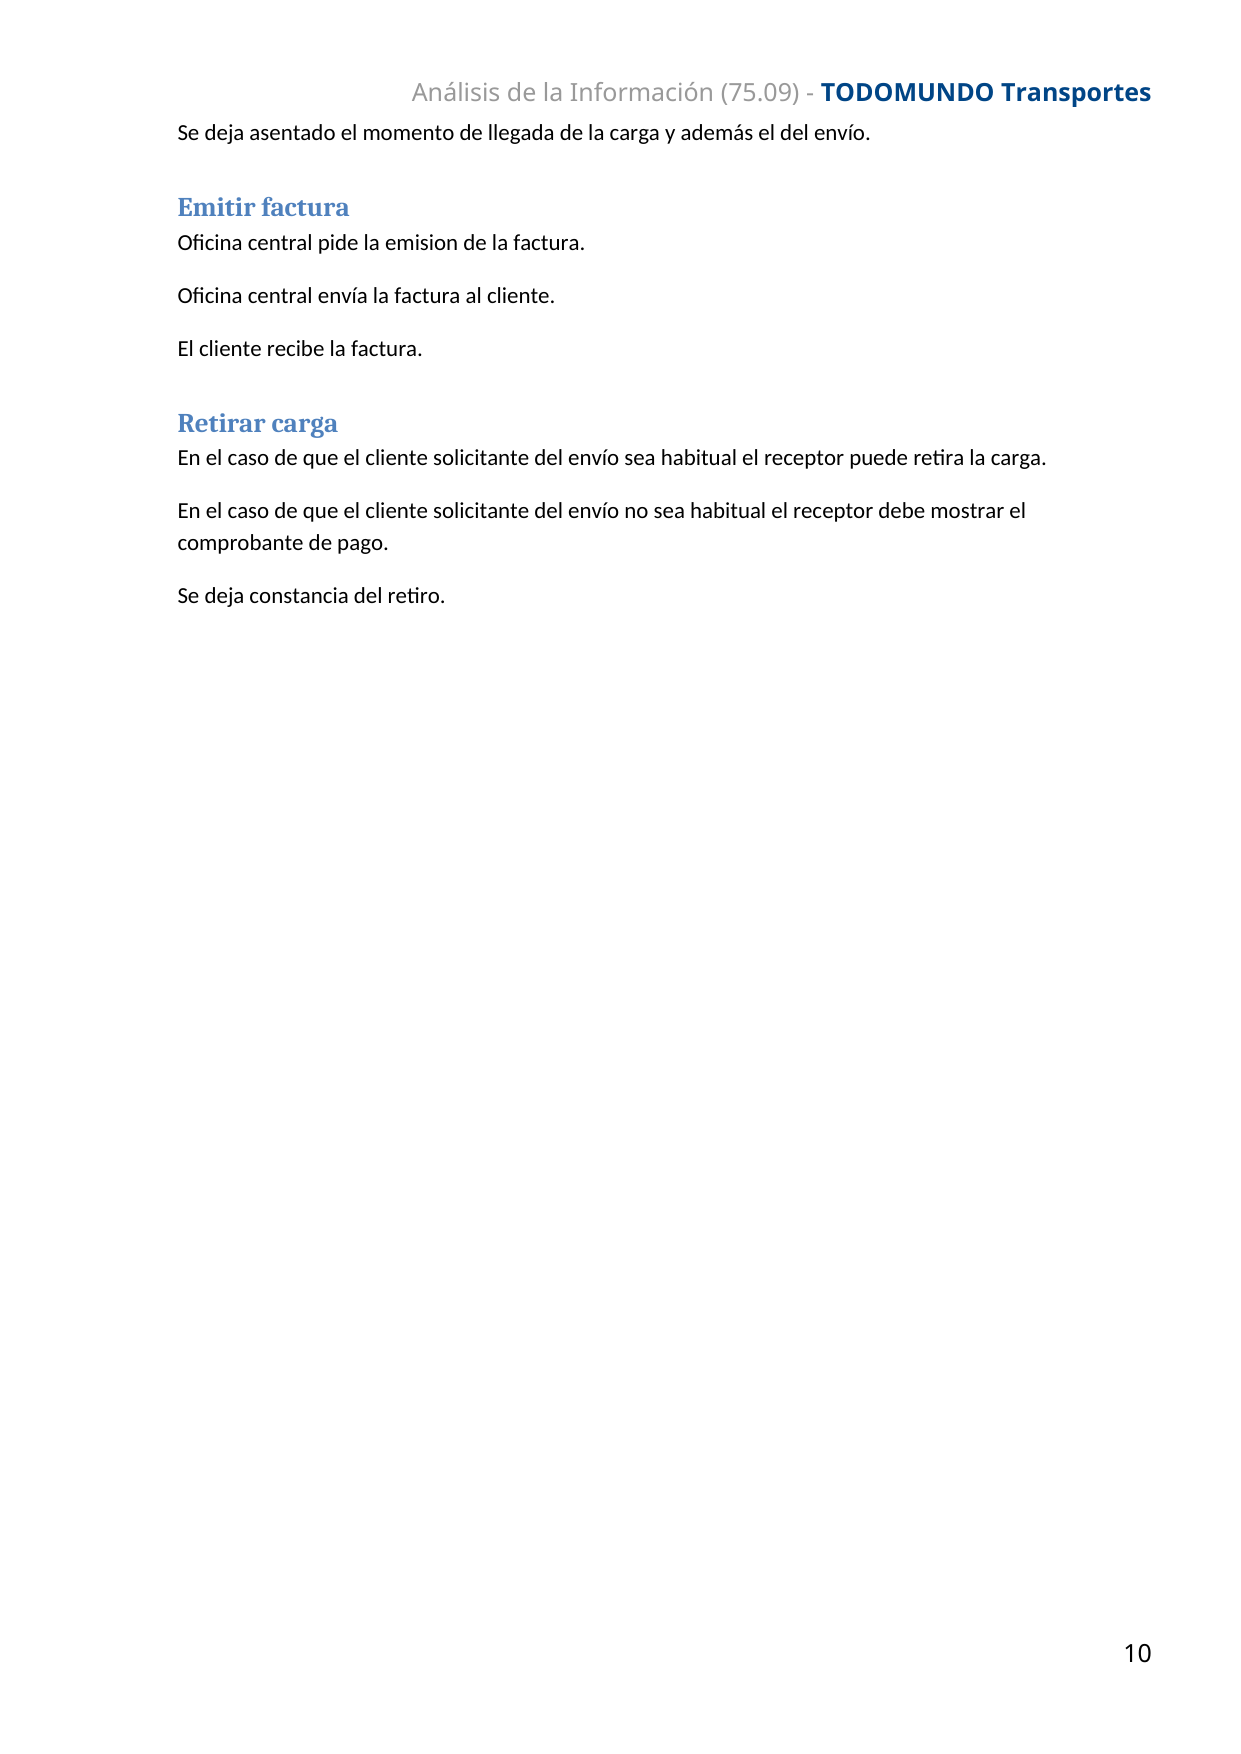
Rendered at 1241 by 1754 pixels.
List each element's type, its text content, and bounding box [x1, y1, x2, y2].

subtitle Emitir factura [177, 192, 1152, 223]
text En el caso de que el cliente solicitante del envío no sea habitual el receptor debe mostrar el comprobante de pago. [177, 496, 1152, 557]
text El cliente recibe la factura. [177, 334, 1152, 362]
text En el caso de que el cliente solicitante del envío sea habitual el receptor puede retira la carga. [177, 443, 1152, 471]
text Oficina central envía la factura al cliente. [177, 281, 1152, 309]
text Se deja constancia del retiro. [177, 582, 1152, 609]
text Oficina central pide la emision de la factura. [177, 228, 1152, 256]
text Se deja asentado el momento de llegada de la carga y además el del envío. [177, 118, 1152, 146]
subtitle Retirar carga [177, 408, 1152, 439]
